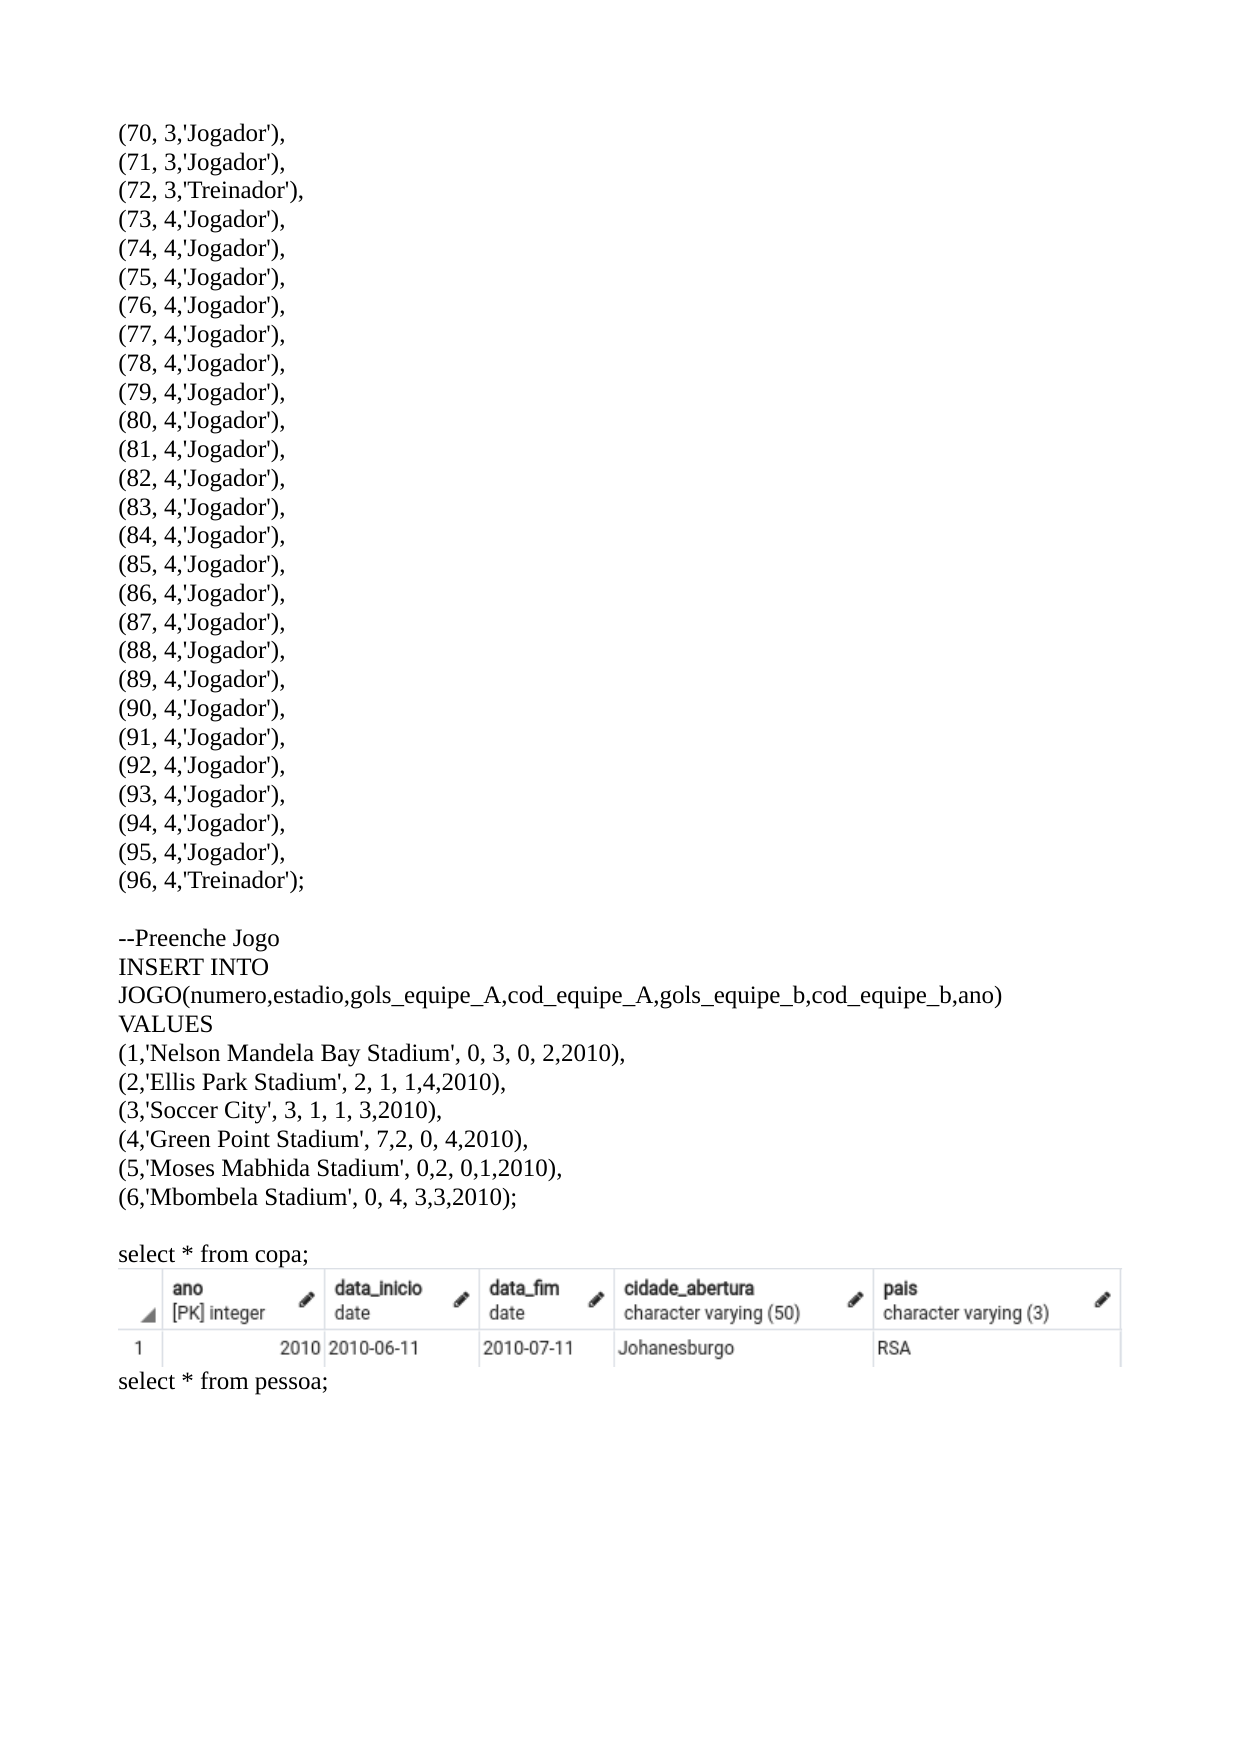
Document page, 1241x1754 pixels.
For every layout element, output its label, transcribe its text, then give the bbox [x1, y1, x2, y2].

text (79, 4,'Jogador'), [118, 377, 1122, 406]
text (94, 4,'Jogador'), [118, 808, 1122, 837]
text (96, 4,'Treinador'); [118, 866, 1122, 894]
text (80, 4,'Jogador'), [118, 406, 1122, 434]
text (74, 4,'Jogador'), [118, 233, 1122, 262]
text (5,'Moses Mabhida Stadium', 0,2, 0,1,2010), [118, 1153, 1122, 1182]
text INSERT INTO JOGO(numero,estadio,gols_equipe_A,cod_equipe_A,gols_equipe_b,cod_equipe_b,ano) [118, 952, 1122, 1009]
text VALUES [118, 1009, 1122, 1038]
text (3,'Soccer City', 3, 1, 1, 3,2010), [118, 1096, 1122, 1124]
text (2,'Ellis Park Stadium', 2, 1, 1,4,2010), [118, 1067, 1122, 1096]
text (78, 4,'Jogador'), [118, 348, 1122, 377]
text (92, 4,'Jogador'), [118, 751, 1122, 779]
text (95, 4,'Jogador'), [118, 837, 1122, 866]
text (83, 4,'Jogador'), [118, 492, 1122, 521]
text (76, 4,'Jogador'), [118, 291, 1122, 319]
text select * from copa; [118, 1239, 1122, 1268]
text (81, 4,'Jogador'), [118, 434, 1122, 463]
text (4,'Green Point Stadium', 7,2, 0, 4,2010), [118, 1124, 1122, 1153]
text (72, 3,'Treinador'), [118, 176, 1122, 204]
text (82, 4,'Jogador'), [118, 463, 1122, 492]
text (77, 4,'Jogador'), [118, 319, 1122, 348]
text (87, 4,'Jogador'), [118, 607, 1122, 636]
text (1,'Nelson Mandela Bay Stadium', 0, 3, 0, 2,2010), [118, 1038, 1122, 1067]
text (6,'Mbombela Stadium', 0, 4, 3,3,2010); [118, 1182, 1122, 1211]
text select * from pessoa; [118, 1367, 1122, 1395]
text (91, 4,'Jogador'), [118, 722, 1122, 751]
text (71, 3,'Jogador'), [118, 147, 1122, 176]
text (88, 4,'Jogador'), [118, 636, 1122, 664]
text (70, 3,'Jogador'), [118, 118, 1122, 147]
text (73, 4,'Jogador'), [118, 204, 1122, 233]
text (93, 4,'Jogador'), [118, 779, 1122, 808]
text (86, 4,'Jogador'), [118, 578, 1122, 607]
text (90, 4,'Jogador'), [118, 693, 1122, 722]
picture [118, 1268, 1123, 1367]
text (85, 4,'Jogador'), [118, 549, 1122, 578]
text (75, 4,'Jogador'), [118, 262, 1122, 291]
text --Preenche Jogo [118, 923, 1122, 952]
text (89, 4,'Jogador'), [118, 664, 1122, 693]
text (84, 4,'Jogador'), [118, 521, 1122, 549]
